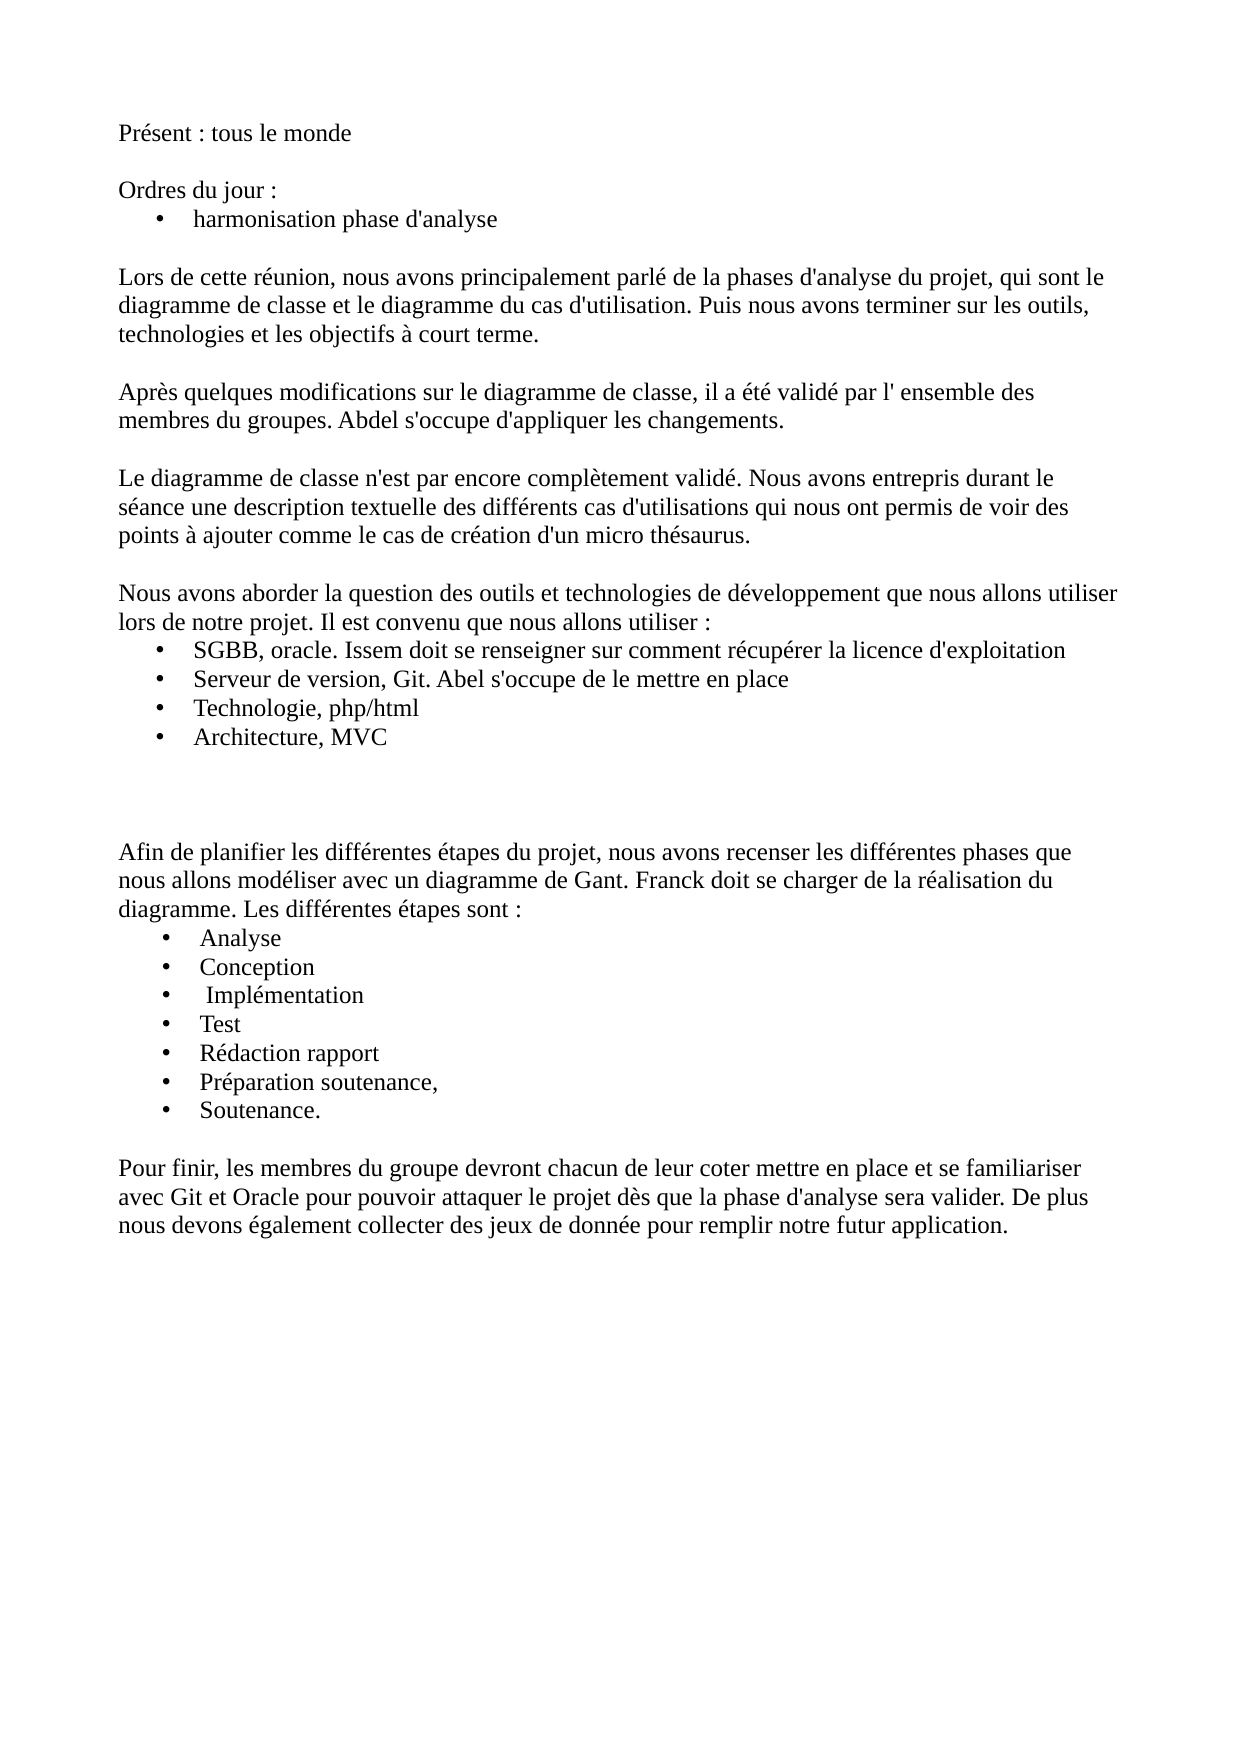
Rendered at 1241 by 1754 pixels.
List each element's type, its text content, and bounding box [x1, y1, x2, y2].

text Présent : tous le monde [118, 118, 1122, 147]
list harmonisation phase d'analyse [156, 204, 1122, 233]
text Ordres du jour : [118, 176, 1122, 204]
list Test [162, 1009, 1122, 1038]
text Lors de cette réunion, nous avons principalement parlé de la phases d'analyse du projet, qui sont le diagramme de classe et le diagramme du cas d'utilisation. Puis nous avons terminer sur les outils, technologies et les objectifs à court terme. [118, 262, 1122, 348]
list Soutenance. [162, 1096, 1122, 1124]
list Technologie, php/html [156, 693, 1122, 722]
text Nous avons aborder la question des outils et technologies de développement que nous allons utiliser lors de notre projet. Il est convenu que nous allons utiliser : [118, 578, 1122, 636]
list Rédaction rapport [162, 1038, 1122, 1067]
text Le diagramme de classe n'est par encore complètement validé. Nous avons entrepris durant le séance une description textuelle des différents cas d'utilisations qui nous ont permis de voir des points à ajouter comme le cas de création d'un micro thésaurus. [118, 463, 1122, 549]
list Préparation soutenance, [162, 1067, 1122, 1096]
list SGBB, oracle. Issem doit se renseigner sur comment récupérer la licence d'exploitation [156, 636, 1122, 664]
list Serveur de version, Git. Abel s'occupe de le mettre en place [156, 664, 1122, 693]
text Après quelques modifications sur le diagramme de classe, il a été validé par l' ensemble des membres du groupes. Abdel s'occupe d'appliquer les changements. [118, 377, 1122, 434]
list Conception [162, 952, 1122, 981]
text Pour finir, les membres du groupe devront chacun de leur coter mettre en place et se familiariser avec Git et Oracle pour pouvoir attaquer le projet dès que la phase d'analyse sera valider. De plus nous devons également collecter des jeux de donnée pour remplir notre futur application. [118, 1153, 1122, 1239]
text Afin de planifier les différentes étapes du projet, nous avons recenser les différentes phases que nous allons modéliser avec un diagramme de Gant. Franck doit se charger de la réalisation du diagramme. Les différentes étapes sont : [118, 837, 1122, 923]
list Architecture, MVC [156, 722, 1122, 751]
list Analyse [162, 923, 1122, 952]
list Implémentation [162, 981, 1122, 1009]
